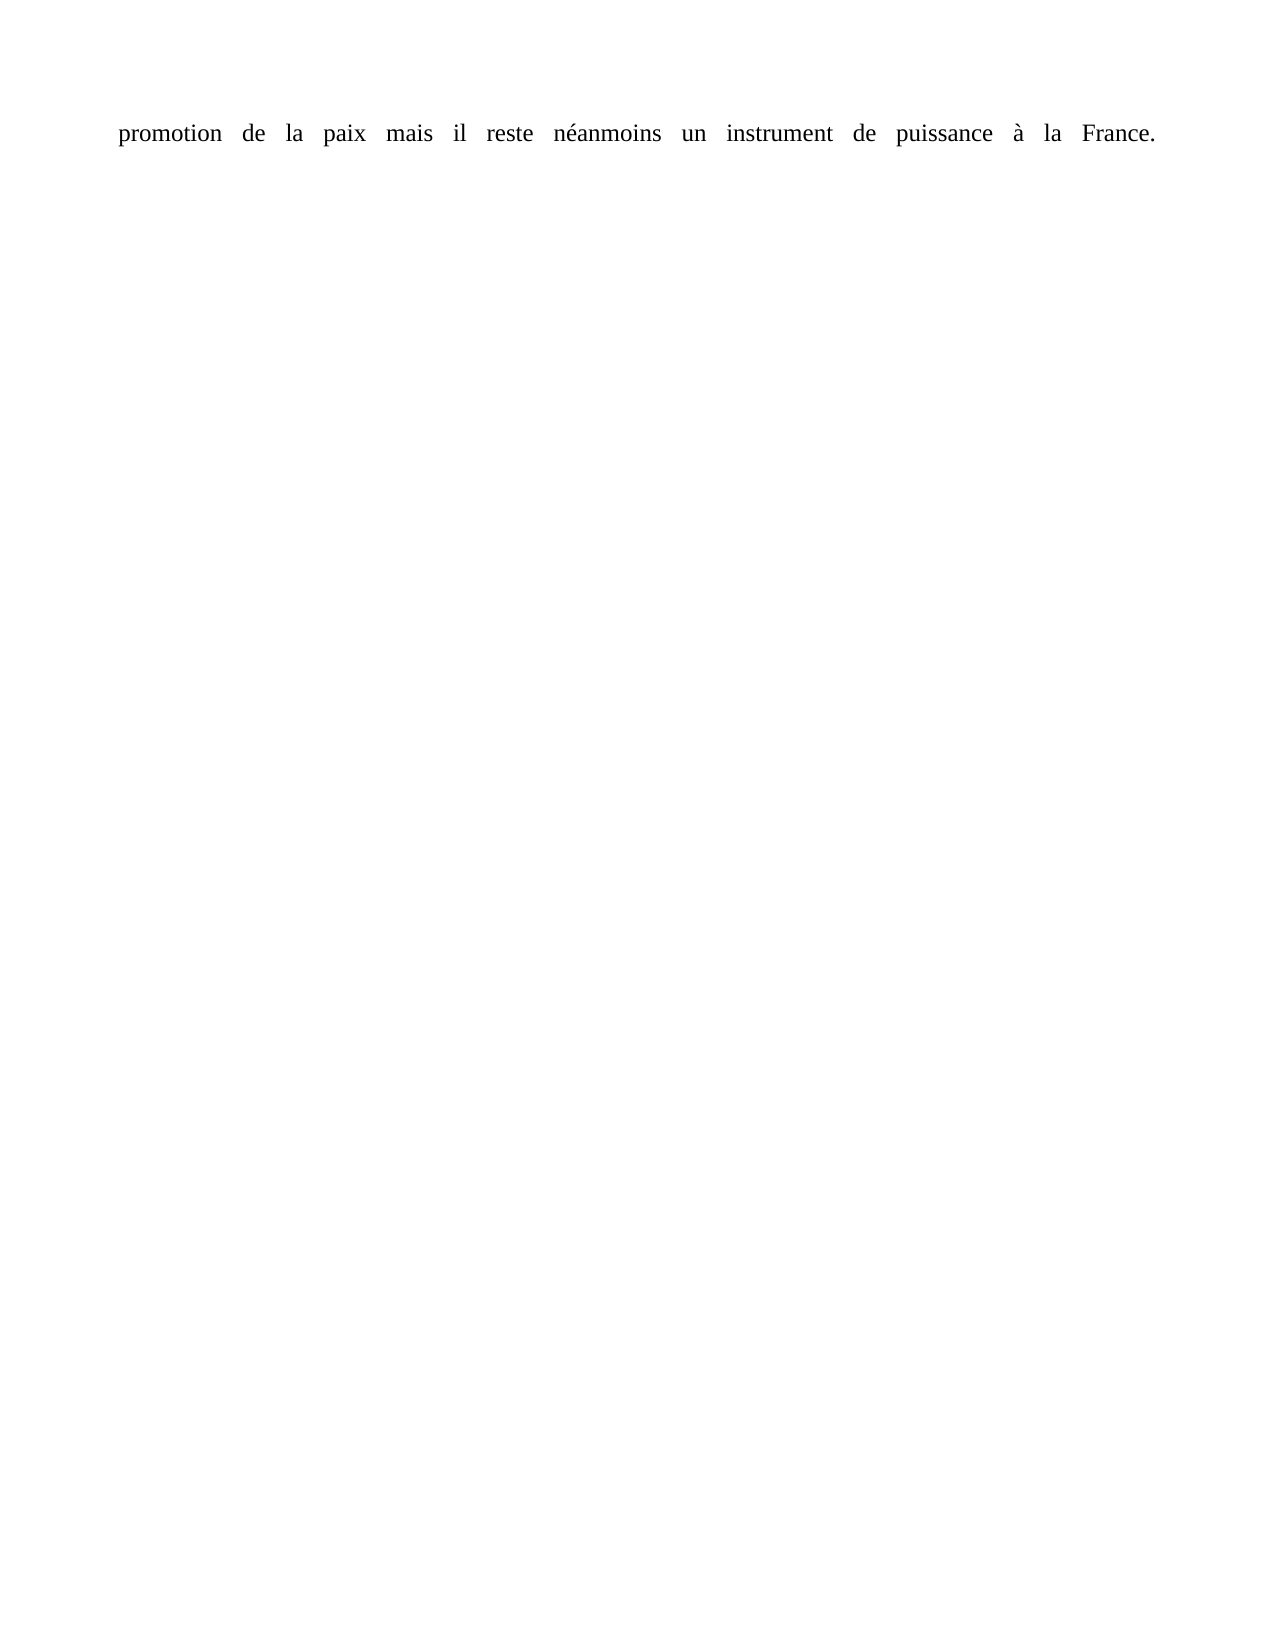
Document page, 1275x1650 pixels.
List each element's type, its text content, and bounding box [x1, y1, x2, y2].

text promotion de la paix mais il reste néanmoins un instrument de puissance à la France. [118, 118, 1157, 176]
